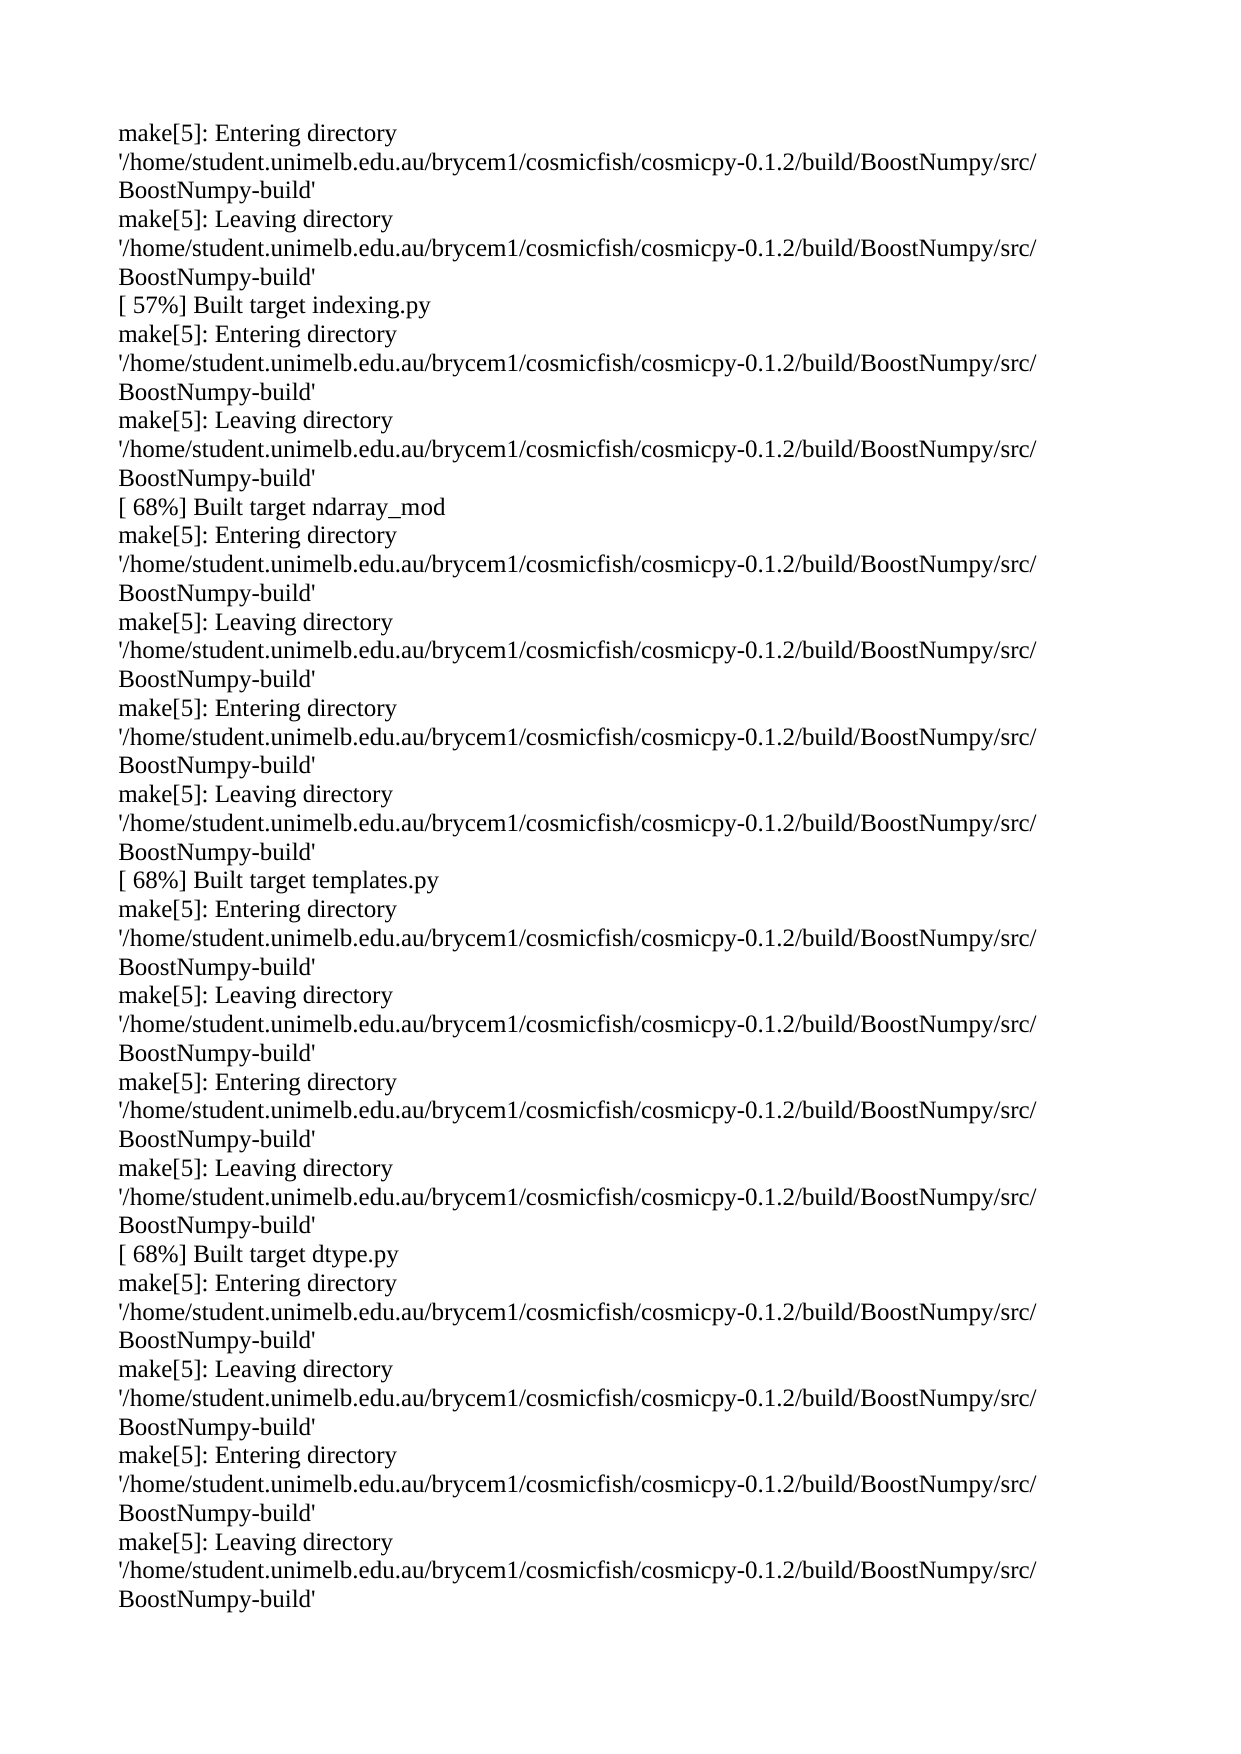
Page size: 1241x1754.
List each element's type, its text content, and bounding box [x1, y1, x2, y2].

text make[5]: Leaving directory '/home/student.unimelb.edu.au/brycem1/cosmicfish/cosmicpy-0.1.2/build/BoostNumpy/src/BoostNumpy-build' [118, 981, 1122, 1067]
text make[5]: Leaving directory '/home/student.unimelb.edu.au/brycem1/cosmicfish/cosmicpy-0.1.2/build/BoostNumpy/src/BoostNumpy-build' [118, 204, 1122, 291]
text [ 57%] Built target indexing.py [118, 291, 1122, 319]
text make[5]: Leaving directory '/home/student.unimelb.edu.au/brycem1/cosmicfish/cosmicpy-0.1.2/build/BoostNumpy/src/BoostNumpy-build' [118, 406, 1122, 492]
text make[5]: Entering directory '/home/student.unimelb.edu.au/brycem1/cosmicfish/cosmicpy-0.1.2/build/BoostNumpy/src/BoostNumpy-build' [118, 894, 1122, 981]
text make[5]: Leaving directory '/home/student.unimelb.edu.au/brycem1/cosmicfish/cosmicpy-0.1.2/build/BoostNumpy/src/BoostNumpy-build' [118, 1527, 1122, 1613]
text [ 68%] Built target dtype.py [118, 1239, 1122, 1268]
text make[5]: Leaving directory '/home/student.unimelb.edu.au/brycem1/cosmicfish/cosmicpy-0.1.2/build/BoostNumpy/src/BoostNumpy-build' [118, 779, 1122, 866]
text make[5]: Leaving directory '/home/student.unimelb.edu.au/brycem1/cosmicfish/cosmicpy-0.1.2/build/BoostNumpy/src/BoostNumpy-build' [118, 1354, 1122, 1441]
text make[5]: Leaving directory '/home/student.unimelb.edu.au/brycem1/cosmicfish/cosmicpy-0.1.2/build/BoostNumpy/src/BoostNumpy-build' [118, 607, 1122, 693]
text make[5]: Entering directory '/home/student.unimelb.edu.au/brycem1/cosmicfish/cosmicpy-0.1.2/build/BoostNumpy/src/BoostNumpy-build' [118, 319, 1122, 406]
text make[5]: Entering directory '/home/student.unimelb.edu.au/brycem1/cosmicfish/cosmicpy-0.1.2/build/BoostNumpy/src/BoostNumpy-build' [118, 521, 1122, 607]
text make[5]: Entering directory '/home/student.unimelb.edu.au/brycem1/cosmicfish/cosmicpy-0.1.2/build/BoostNumpy/src/BoostNumpy-build' [118, 1441, 1122, 1527]
text [ 68%] Built target ndarray_mod [118, 492, 1122, 521]
text make[5]: Entering directory '/home/student.unimelb.edu.au/brycem1/cosmicfish/cosmicpy-0.1.2/build/BoostNumpy/src/BoostNumpy-build' [118, 118, 1122, 204]
text make[5]: Entering directory '/home/student.unimelb.edu.au/brycem1/cosmicfish/cosmicpy-0.1.2/build/BoostNumpy/src/BoostNumpy-build' [118, 693, 1122, 779]
text make[5]: Entering directory '/home/student.unimelb.edu.au/brycem1/cosmicfish/cosmicpy-0.1.2/build/BoostNumpy/src/BoostNumpy-build' [118, 1067, 1122, 1153]
text [ 68%] Built target templates.py [118, 866, 1122, 894]
text make[5]: Entering directory '/home/student.unimelb.edu.au/brycem1/cosmicfish/cosmicpy-0.1.2/build/BoostNumpy/src/BoostNumpy-build' [118, 1268, 1122, 1354]
text make[5]: Leaving directory '/home/student.unimelb.edu.au/brycem1/cosmicfish/cosmicpy-0.1.2/build/BoostNumpy/src/BoostNumpy-build' [118, 1153, 1122, 1239]
